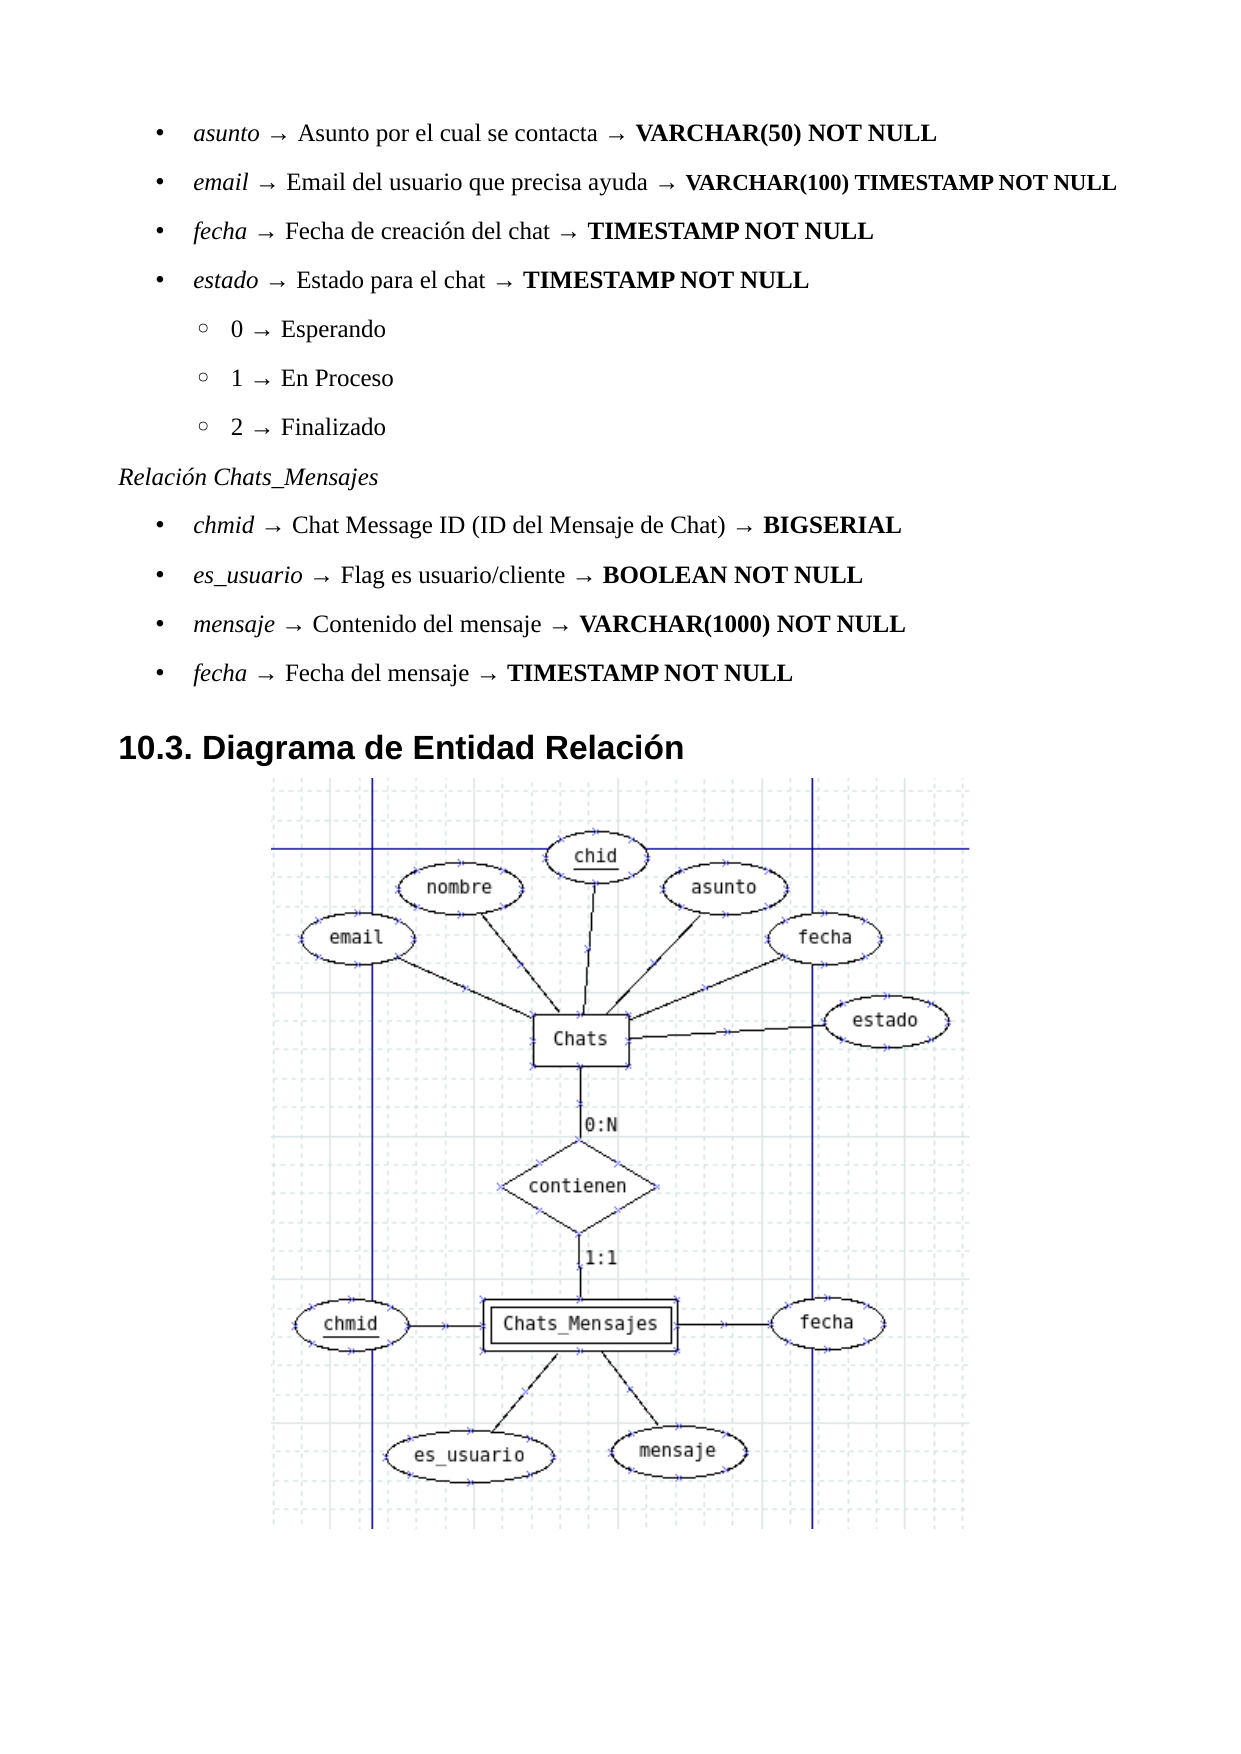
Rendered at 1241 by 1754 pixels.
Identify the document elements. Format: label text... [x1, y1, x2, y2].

subtitle 10.3. Diagrama de Entidad Relación [118, 728, 1122, 766]
list 1 → En Proceso [193, 363, 1122, 392]
list chmid → Chat Message ID (ID del Mensaje de Chat) → BIGSERIAL [156, 511, 1122, 539]
picture [271, 778, 970, 1529]
text Relación Chats_Mensajes [118, 462, 1122, 490]
list asunto → Asunto por el cual se contacta → VARCHAR(50) NOT NULL [156, 118, 1122, 147]
list mensaje → Contenido del mensaje → VARCHAR(1000) NOT NULL [156, 609, 1122, 637]
list 0 → Esperando [193, 314, 1122, 343]
list es_usuario → Flag es usuario/cliente → BOOLEAN NOT NULL [156, 560, 1122, 588]
list fecha → Fecha de creación del chat → TIMESTAMP NOT NULL [156, 216, 1122, 245]
list email → Email del usuario que precisa ayuda → VARCHAR(100) TIMESTAMP NOT NULL [156, 167, 1122, 196]
list estado → Estado para el chat → TIMESTAMP NOT NULL [156, 265, 1122, 294]
list 2 → Finalizado [193, 412, 1122, 441]
list fecha → Fecha del mensaje → TIMESTAMP NOT NULL [156, 658, 1122, 687]
